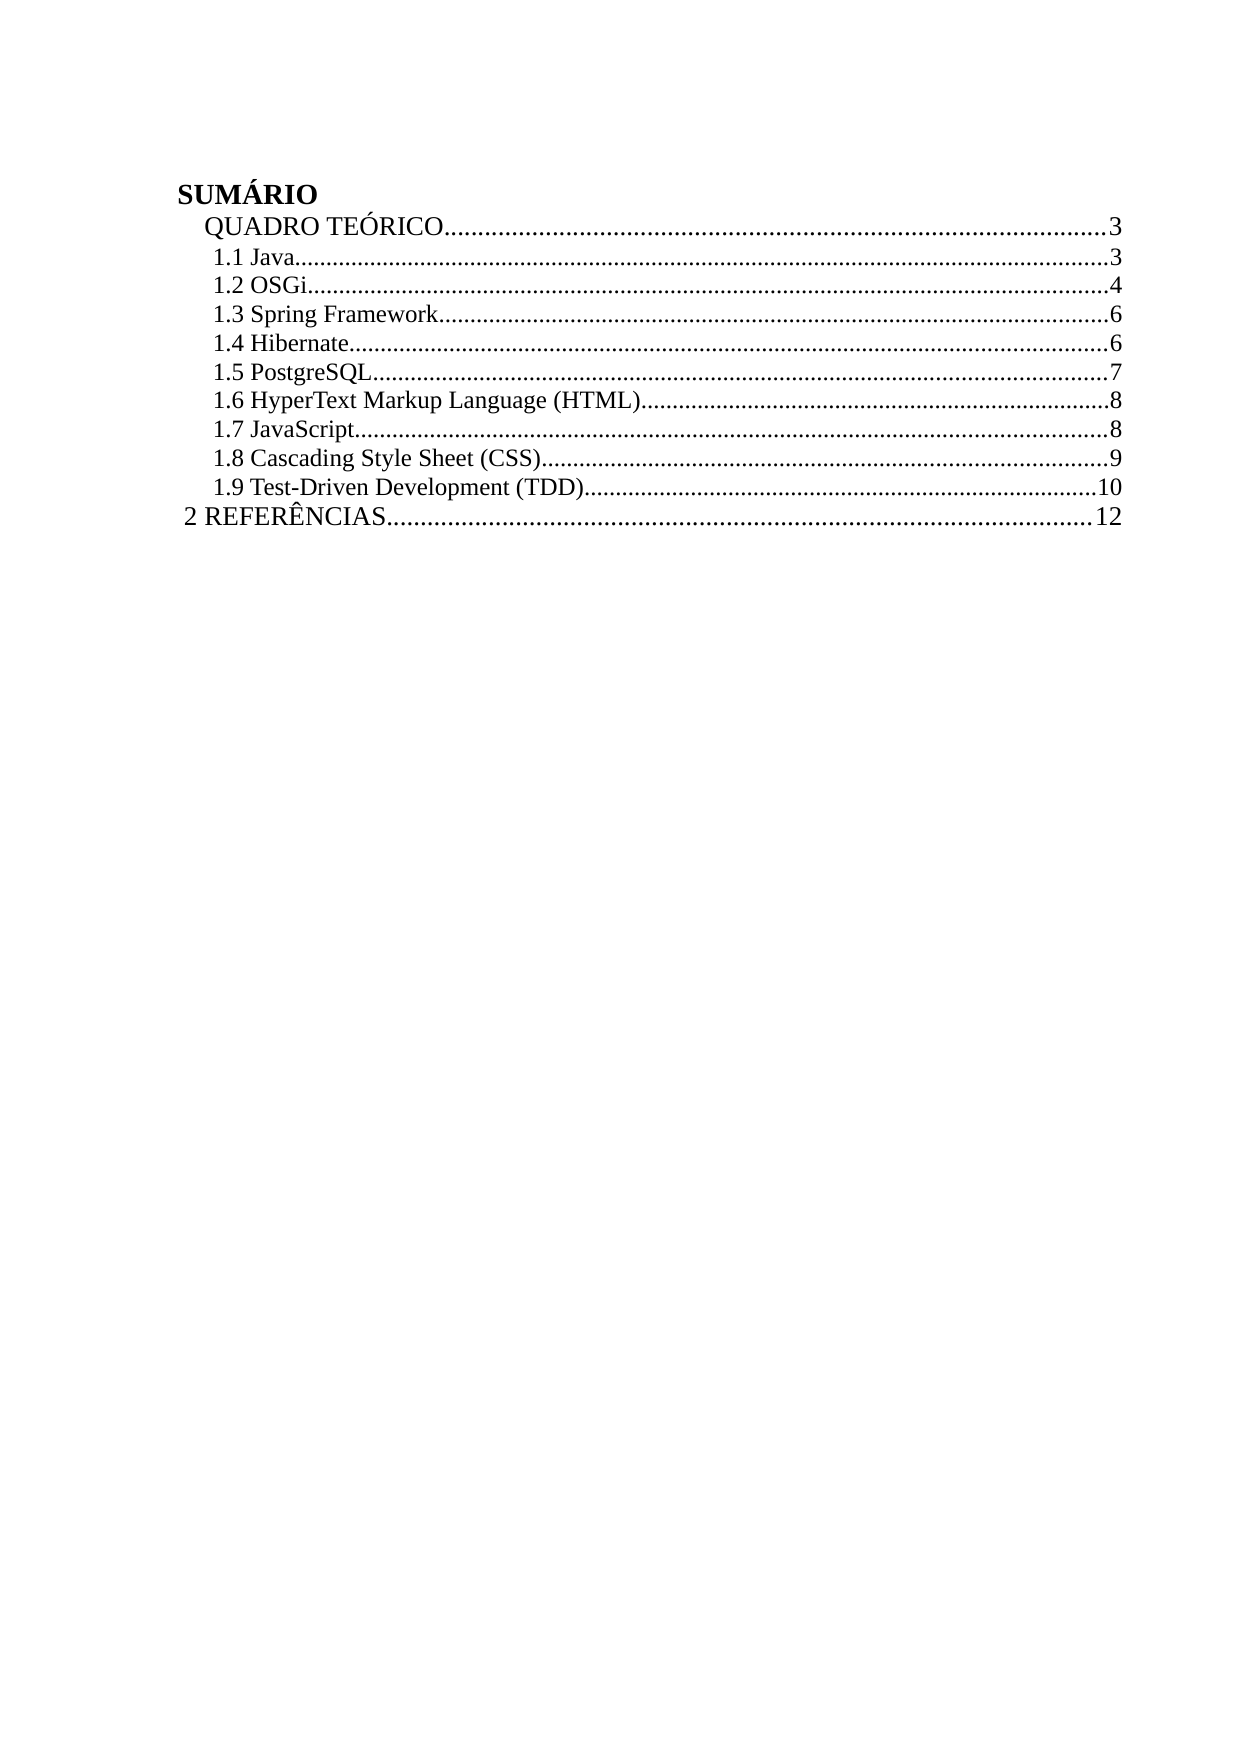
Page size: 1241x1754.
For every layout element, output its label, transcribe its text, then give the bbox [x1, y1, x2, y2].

subtitle SUMÁRIO [177, 177, 1122, 211]
text 1.6 HyperText Markup Language (HTML) 8 [206, 385, 1122, 414]
text 1.3 Spring Framework 6 [206, 299, 1122, 328]
text 1.7 JavaScript 8 [206, 414, 1122, 443]
text 1 Quadro teórico 3 [200, 211, 1122, 242]
text 1.4 Hibernate 6 [206, 328, 1122, 357]
text 1.1 Java 3 [206, 242, 1122, 270]
text 1.5 PostgreSQL 7 [206, 357, 1122, 385]
text 1.9 Test-Driven Development (TDD) 10 [206, 472, 1122, 500]
text 2 Referências 12 [177, 500, 1122, 532]
text 1.2 OSGi 4 [206, 270, 1122, 299]
text 1.8 Cascading Style Sheet (CSS) 9 [206, 443, 1122, 472]
